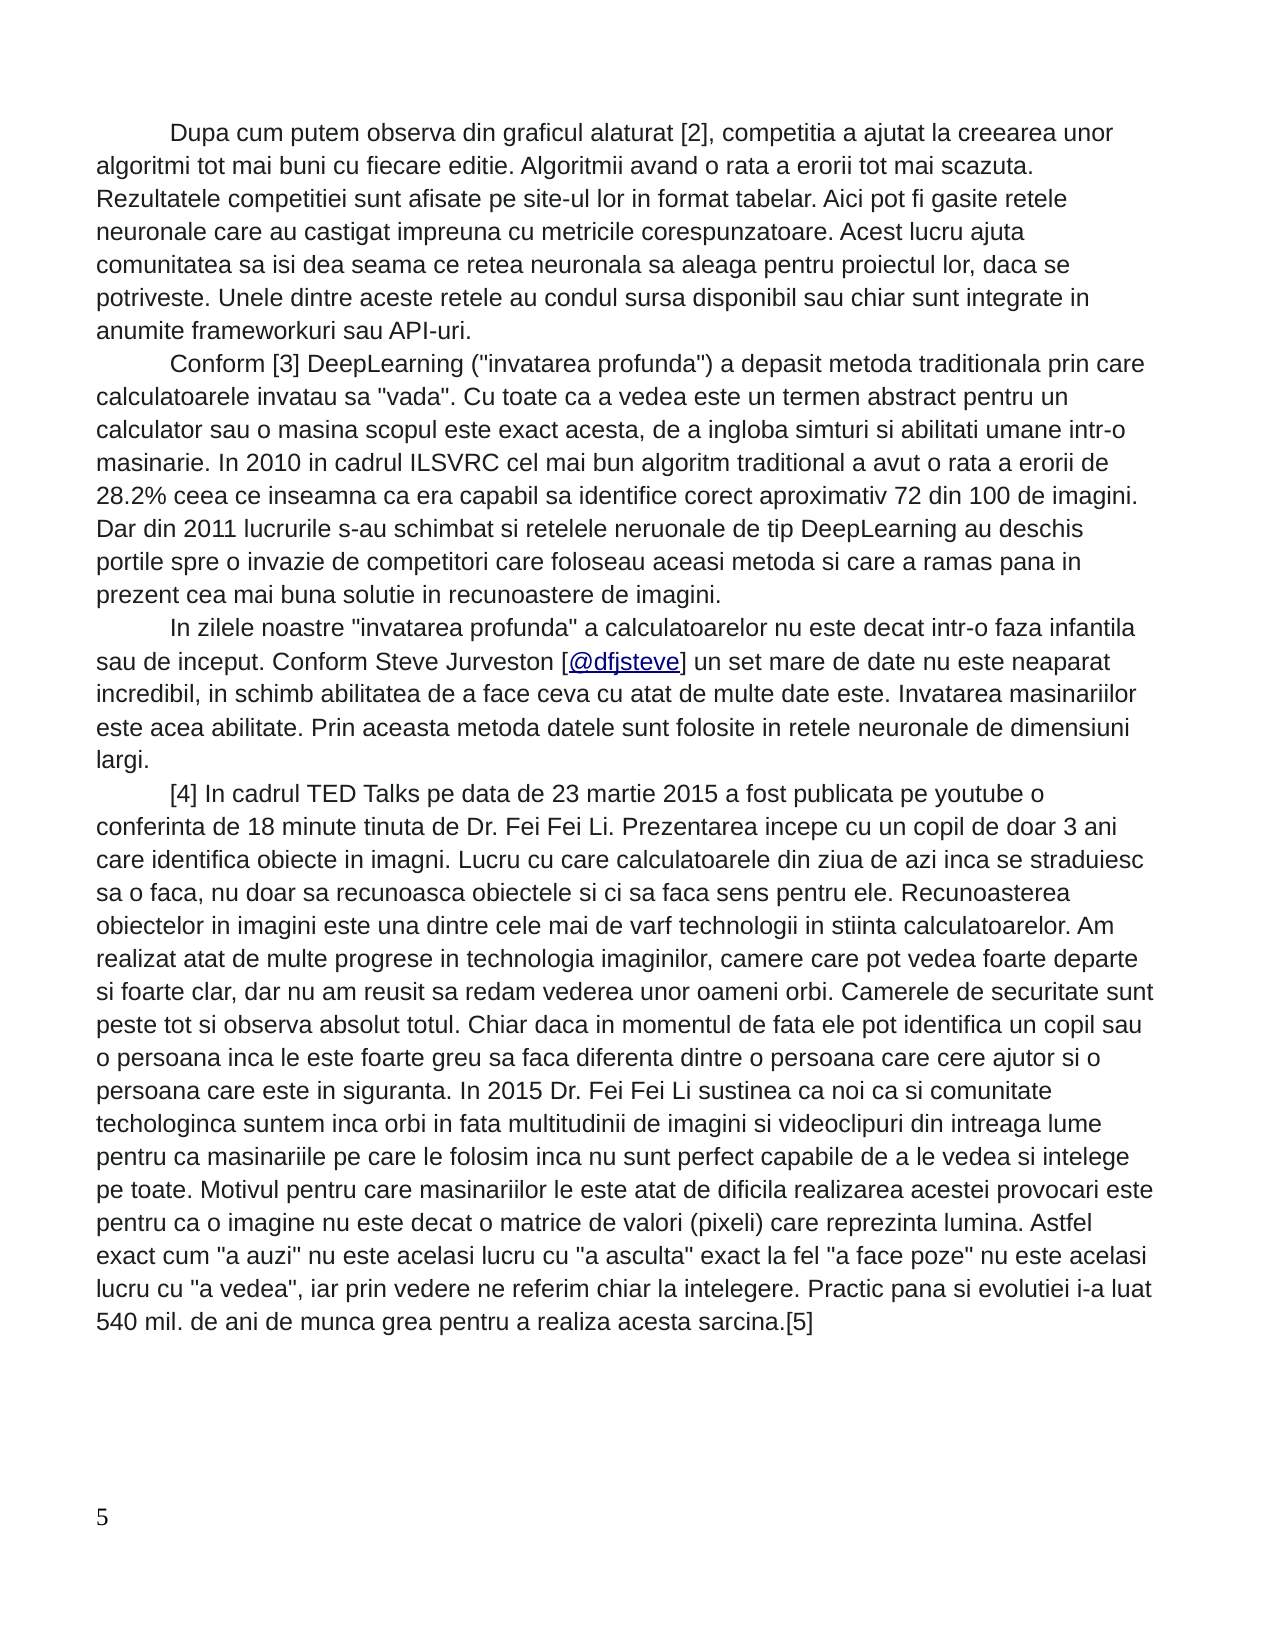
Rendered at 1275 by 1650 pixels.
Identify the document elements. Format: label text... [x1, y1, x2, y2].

text Dupa cum putem observa din graficul alaturat [2], competitia a ajutat la creearea unor algoritmi tot mai buni cu fiecare editie. Algoritmii avand o rata a erorii tot mai scazuta. Rezultatele competitiei sunt afisate pe site-ul lor in format tabelar. Aici pot fi gasite retele neuronale care au castigat impreuna cu metricile corespunzatoare. Acest lucru ajuta comunitatea sa isi dea seama ce retea neuronala sa aleaga pentru proiectul lor, daca se potriveste. Unele dintre aceste retele au condul sursa disponibil sau chiar sunt integrate in anumite frameworkuri sau API-uri. [96, 118, 1157, 345]
text In zilele noastre "invatarea profunda" a calculatoarelor nu este decat intr-o faza infantila sau de inceput. Conform Steve Jurveston [@dfjsteve] un set mare de date nu este neaparat incredibil, in schimb abilitatea de a face ceva cu atat de multe date este. Invatarea masinariilor este acea abilitate. Prin aceasta metoda datele sunt folosite in retele neuronale de dimensiuni largi. [96, 613, 1157, 774]
text [4] In cadrul TED Talks pe data de 23 martie 2015 a fost publicata pe youtube o conferinta de 18 minute tinuta de Dr. Fei Fei Li. Prezentarea incepe cu un copil de doar 3 ani care identifica obiecte in imagni. Lucru cu care calculatoarele din ziua de azi inca se straduiesc sa o faca, nu doar sa recunoasca obiectele si ci sa faca sens pentru ele. Recunoasterea obiectelor in imagini este una dintre cele mai de varf technologii in stiinta calculatoarelor. Am realizat atat de multe progrese in technologia imaginilor, camere care pot vedea foarte departe si foarte clar, dar nu am reusit sa redam vederea unor oameni orbi. Camerele de securitate sunt peste tot si observa absolut totul. Chiar daca in momentul de fata ele pot identifica un copil sau o persoana inca le este foarte greu sa faca diferenta dintre o persoana care cere ajutor si o persoana care este in siguranta. In 2015 Dr. Fei Fei Li sustinea ca noi ca si comunitate techologinca suntem inca orbi in fata multitudinii de imagini si videoclipuri din intreaga lume pentru ca masinariile pe care le folosim inca nu sunt perfect capabile de a le vedea si intelege pe toate. Motivul pentru care masinariilor le este atat de dificila realizarea acestei provocari este pentru ca o imagine nu este decat o matrice de valori (pixeli) care reprezinta lumina. Astfel exact cum "a auzi" nu este acelasi lucru cu "a asculta" exact la fel "a face poze" nu este acelasi lucru cu "a vedea", iar prin vedere ne referim chiar la intelegere. Practic pana si evolutiei i-a luat 540 mil. de ani de munca grea pentru a realiza acesta sarcina.[5] [96, 778, 1157, 1336]
text Conform [3] DeepLearning ("invatarea profunda") a depasit metoda traditionala prin care calculatoarele invatau sa "vada". Cu toate ca a vedea este un termen abstract pentru un calculator sau o masina scopul este exact acesta, de a ingloba simturi si abilitati umane intr-o masinarie. In 2010 in cadrul ILSVRC cel mai bun algoritm traditional a avut o rata a erorii de 28.2% ceea ce inseamna ca era capabil sa identifice corect aproximativ 72 din 100 de imagini. Dar din 2011 lucrurile s-au schimbat si retelele neruonale de tip DeepLearning au deschis portile spre o invazie de competitori care foloseau aceasi metoda si care a ramas pana in prezent cea mai buna solutie in recunoastere de imagini. [96, 349, 1157, 609]
